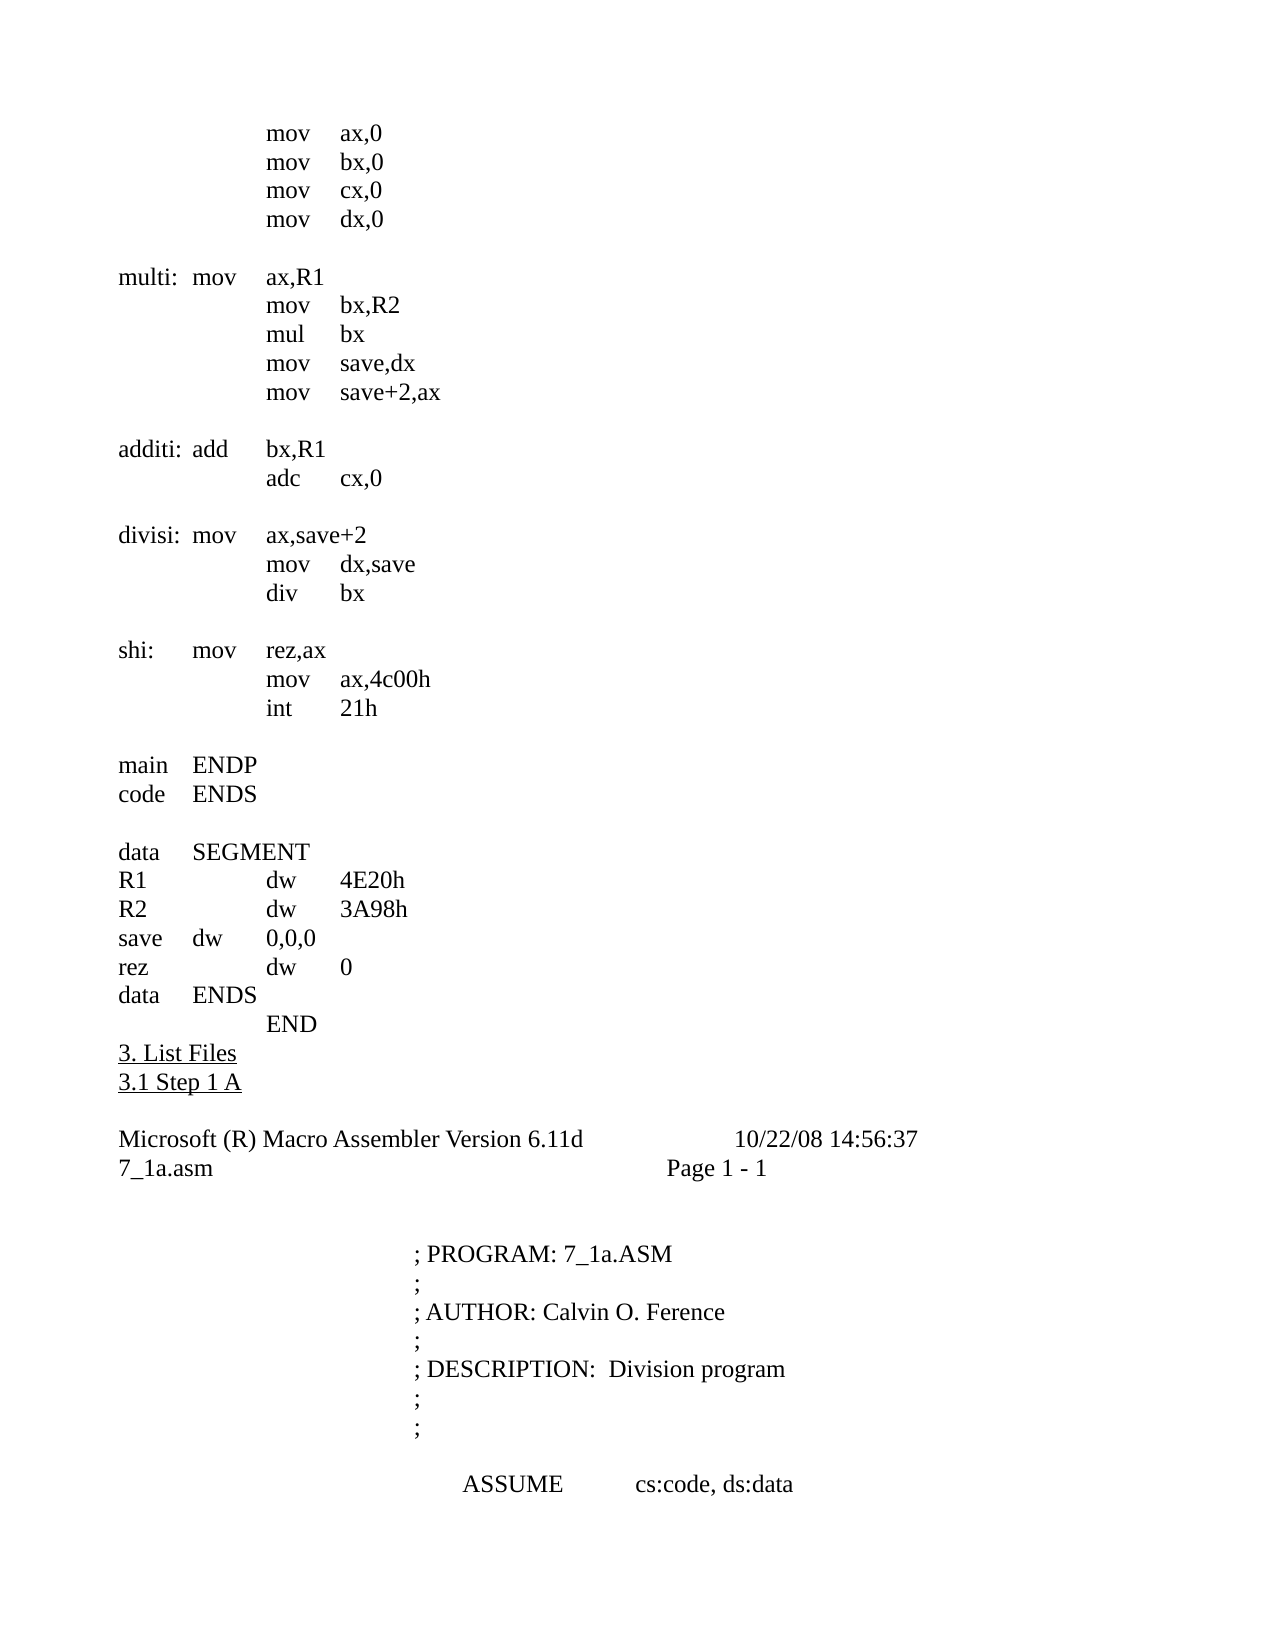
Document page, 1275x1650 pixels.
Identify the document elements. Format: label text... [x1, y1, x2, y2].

text mov ax,4c00h [118, 664, 1157, 693]
text mov bx,R2 [118, 291, 1157, 319]
text mov save,dx [118, 348, 1157, 377]
text 7_1a.asm Page 1 - 1 [118, 1153, 1157, 1182]
text shi: mov rez,ax [118, 636, 1157, 664]
text ; PROGRAM: 7_1a.ASM [118, 1239, 1157, 1268]
text mov dx,save [118, 549, 1157, 578]
text 3.1 Step 1 A [118, 1067, 1157, 1096]
text R2 dw 3A98h [118, 894, 1157, 923]
text Microsoft (R) Macro Assembler Version 6.11d 10/22/08 14:56:37 [118, 1124, 1157, 1153]
text mov bx,0 [118, 147, 1157, 176]
text R1 dw 4E20h [118, 866, 1157, 894]
text ; [118, 1412, 1157, 1441]
text multi: mov ax,R1 [118, 262, 1157, 291]
text save dw 0,0,0 [118, 923, 1157, 952]
text mov ax,0 [118, 118, 1157, 147]
text code ENDS [118, 779, 1157, 808]
text additi: add bx,R1 [118, 434, 1157, 463]
text ; [118, 1326, 1157, 1354]
text rez dw 0 [118, 952, 1157, 981]
text mov dx,0 [118, 204, 1157, 233]
text ; DESCRIPTION: Division program [118, 1354, 1157, 1383]
text mul bx [118, 319, 1157, 348]
text adc cx,0 [118, 463, 1157, 492]
text ASSUME cs:code, ds:data [118, 1469, 1157, 1498]
text data ENDS [118, 981, 1157, 1009]
text int 21h [118, 693, 1157, 722]
text END [118, 1009, 1157, 1038]
text divisi: mov ax,save+2 [118, 521, 1157, 549]
text ; AUTHOR: Calvin O. Ference [118, 1297, 1157, 1326]
text mov cx,0 [118, 176, 1157, 204]
text mov save+2,ax [118, 377, 1157, 406]
text ; [118, 1383, 1157, 1412]
text 3. List Files [118, 1038, 1157, 1067]
text ; [118, 1268, 1157, 1297]
text main ENDP [118, 751, 1157, 779]
text data SEGMENT [118, 837, 1157, 866]
text div bx [118, 578, 1157, 607]
